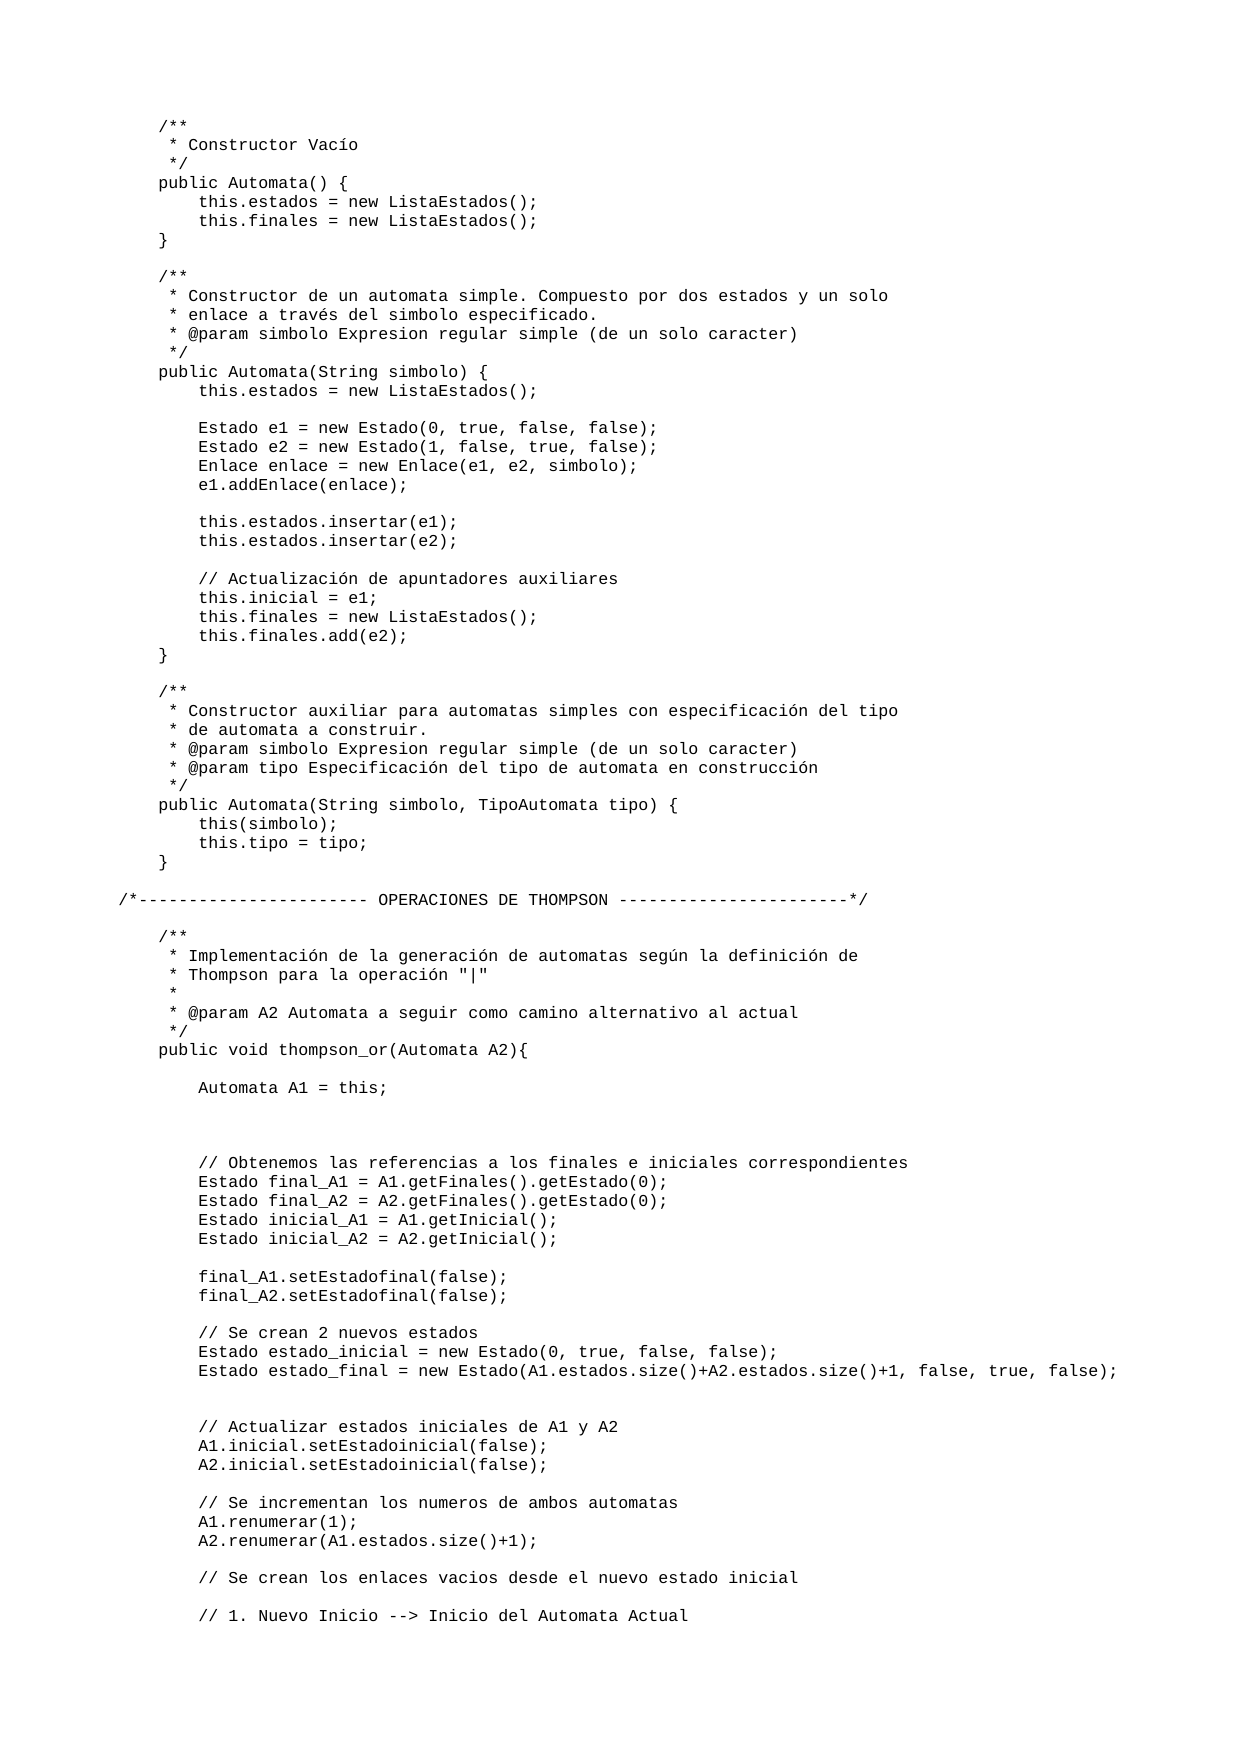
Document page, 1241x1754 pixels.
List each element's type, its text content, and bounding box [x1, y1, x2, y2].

text /** * Constructor Vacío */ public Automata() { this.estados = new ListaEstados(); this.finales = new ListaEstados(); } /** * Constructor de un automata simple. Compuesto por dos estados y un solo * enlace a través del simbolo especificado. * @param simbolo Expresion regular simple (de un solo caracter) */ public Automata(String simbolo) { this.estados = new ListaEstados(); Estado e1 = new Estado(0, true, false, false); Estado e2 = new Estado(1, false, true, false); Enlace enlace = new Enlace(e1, e2, simbolo); e1.addEnlace(enlace); this.estados.insertar(e1); this.estados.insertar(e2); // Actualización de apuntadores auxiliares this.inicial = e1; this.finales = new ListaEstados(); this.finales.add(e2); } /** * Constructor auxiliar para automatas simples con especificación del tipo * de automata a construir. * @param simbolo Expresion regular simple (de un solo caracter) * @param tipo Especificación del tipo de automata en construcción */ public Automata(String simbolo, TipoAutomata tipo) { this(simbolo); this.tipo = tipo; } /*----------------------- OPERACIONES DE THOMPSON -----------------------*/ /** * Implementación de la generación de automatas según la definición de * Thompson para la operación "|" * * @param A2 Automata a seguir como camino alternativo al actual */ public void thompson_or(Automata A2){ Automata A1 = this; // Obtenemos las referencias a los finales e iniciales correspondientes Estado final_A1 = A1.getFinales().getEstado(0); Estado final_A2 = A2.getFinales().getEstado(0); Estado inicial_A1 = A1.getInicial(); Estado inicial_A2 = A2.getInicial(); final_A1.setEstadofinal(false); final_A2.setEstadofinal(false); // Se crean 2 nuevos estados Estado estado_inicial = new Estado(0, true, false, false); Estado estado_final = new Estado(A1.estados.size()+A2.estados.size()+1, false, true, false); // Actualizar estados iniciales de A1 y A2 A1.inicial.setEstadoinicial(false); A2.inicial.setEstadoinicial(false); // Se incrementan los numeros de ambos automatas A1.renumerar(1); A2.renumerar(A1.estados.size()+1); // Se crean los enlaces vacios desde el nuevo estado inicial // 1. Nuevo Inicio --> Inicio del Automata Actual [118, 118, 1122, 1626]
